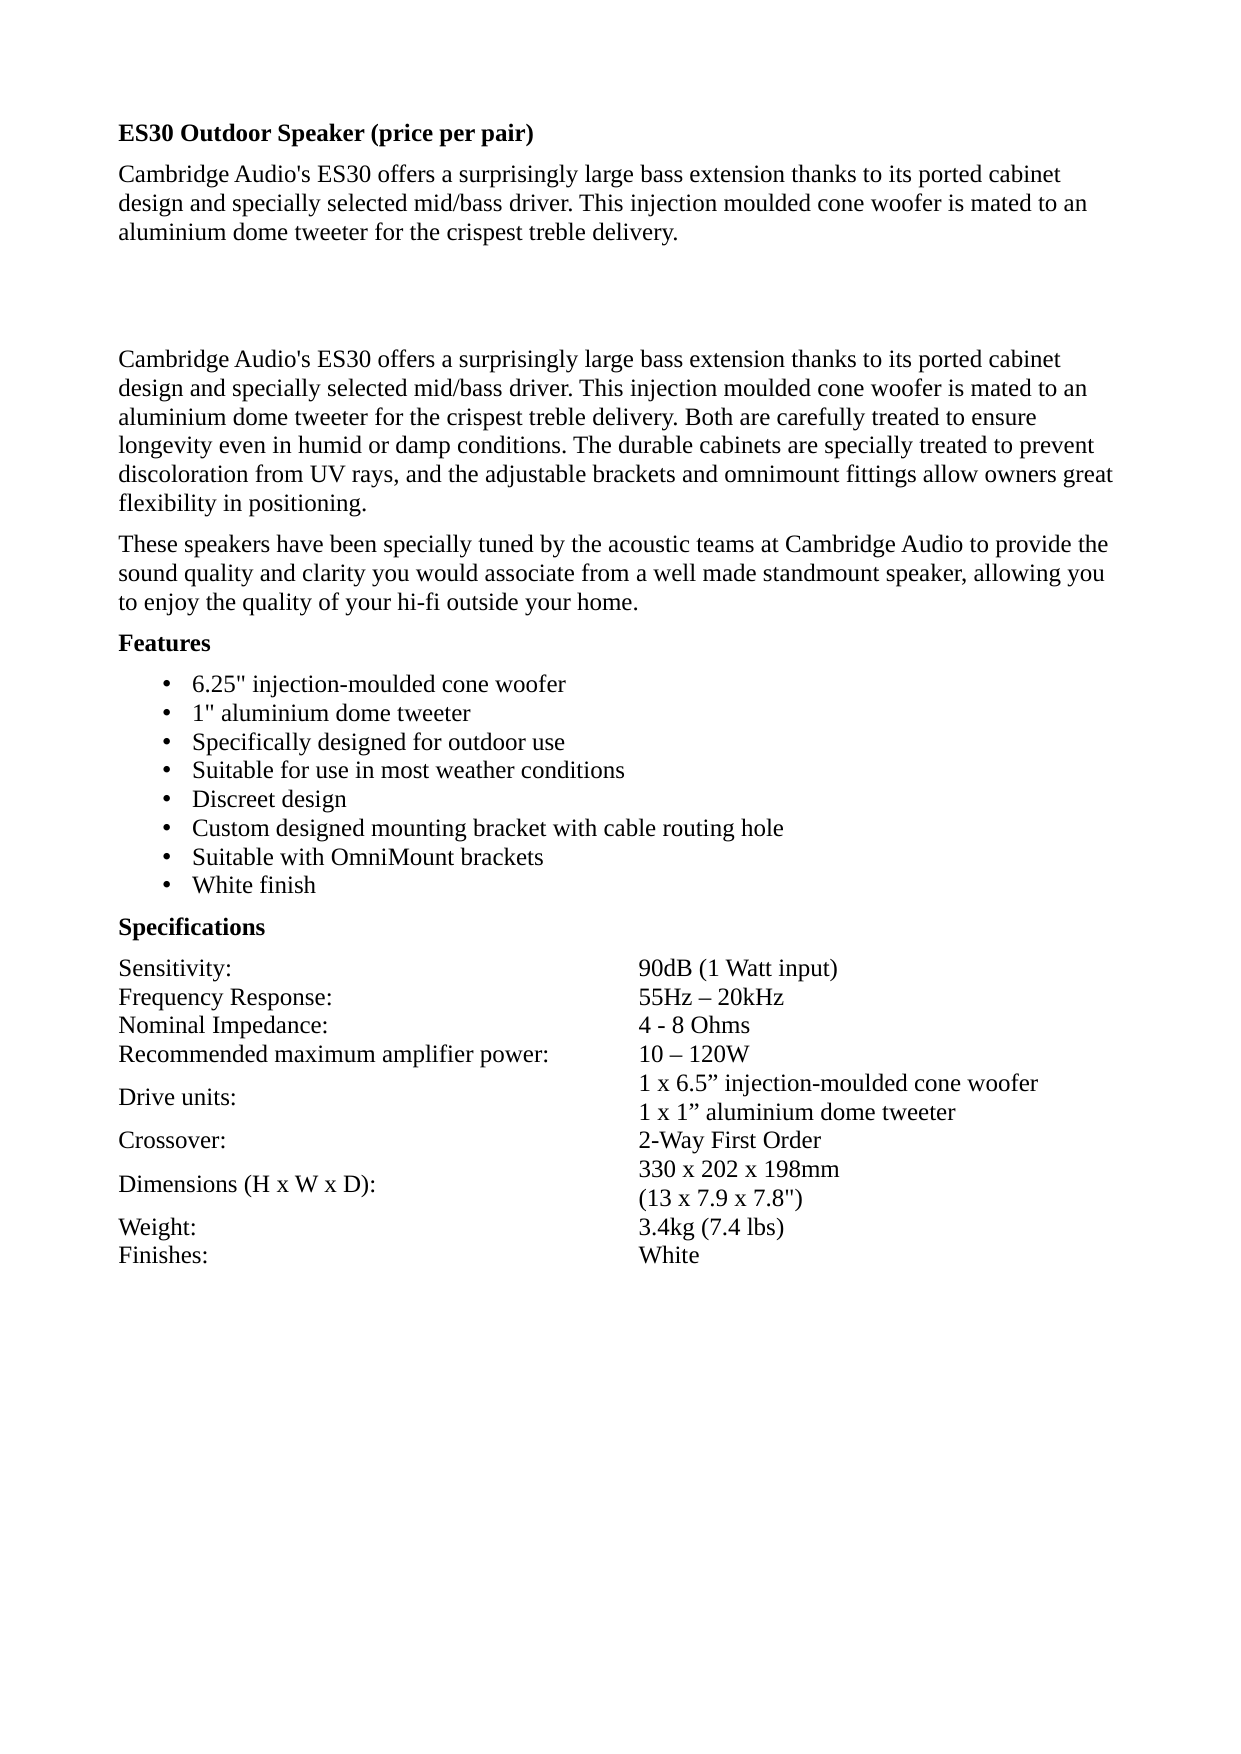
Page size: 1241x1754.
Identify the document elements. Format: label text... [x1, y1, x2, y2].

table_cell 2-Way First Order [638, 1126, 1122, 1154]
table_cell 10 – 120W [638, 1039, 1122, 1068]
list 6.25" injection-moulded cone woofer [162, 669, 1122, 698]
text Cambridge Audio's ES30 offers a surprisingly large bass extension thanks to its ported cabinet design and specially selected mid/bass driver. This injection moulded cone woofer is mated to an aluminium dome tweeter for the crispest treble delivery. [118, 159, 1122, 246]
table_cell Finishes: [118, 1241, 638, 1269]
text Features [118, 628, 1122, 657]
table_cell 330 x 202 x 198mm (13 x 7.9 x 7.8") [638, 1154, 1122, 1212]
text Specifications [118, 912, 1122, 941]
table_cell Frequency Response: [118, 982, 638, 1011]
table_cell 4 - 8 Ohms [638, 1011, 1122, 1039]
list 1" aluminium dome tweeter [162, 698, 1122, 727]
table_cell Weight: [118, 1212, 638, 1241]
table_cell Crossover: [118, 1126, 638, 1154]
list Suitable for use in most weather conditions [162, 756, 1122, 784]
list White finish [162, 871, 1122, 899]
table_cell Nominal Impedance: [118, 1011, 638, 1039]
text ES30 Outdoor Speaker (price per pair) [118, 118, 1122, 147]
list Specifically designed for outdoor use [162, 727, 1122, 756]
table_cell Dimensions (H x W x D): [118, 1154, 638, 1212]
list Suitable with OmniMount brackets [162, 842, 1122, 871]
list Discreet design [162, 784, 1122, 813]
table_cell Drive units: [118, 1068, 638, 1126]
table_cell 55Hz – 20kHz [638, 982, 1122, 1011]
table_cell White [638, 1241, 1122, 1269]
table_header 90dB (1 Watt input) [638, 953, 1122, 982]
table_cell 1 x 6.5” injection-moulded cone woofer 1 x 1” aluminium dome tweeter [638, 1068, 1122, 1126]
list Custom designed mounting bracket with cable routing hole [162, 813, 1122, 842]
text Cambridge Audio's ES30 offers a surprisingly large bass extension thanks to its ported cabinet design and specially selected mid/bass driver. This injection moulded cone woofer is mated to an aluminium dome tweeter for the crispest treble delivery. Both are carefully treated to ensure longevity even in humid or damp conditions. The durable cabinets are specially treated to prevent discoloration from UV rays, and the adjustable brackets and omnimount fittings allow owners great flexibility in positioning. [118, 344, 1122, 517]
table_cell 3.4kg (7.4 lbs) [638, 1212, 1122, 1241]
table_header Sensitivity: [118, 953, 638, 982]
table_cell Recommended maximum amplifier power: [118, 1039, 638, 1068]
text These speakers have been specially tuned by the acoustic teams at Cambridge Audio to provide the sound quality and clarity you would associate from a well made standmount speaker, allowing you to enjoy the quality of your hi-fi outside your home. [118, 529, 1122, 616]
